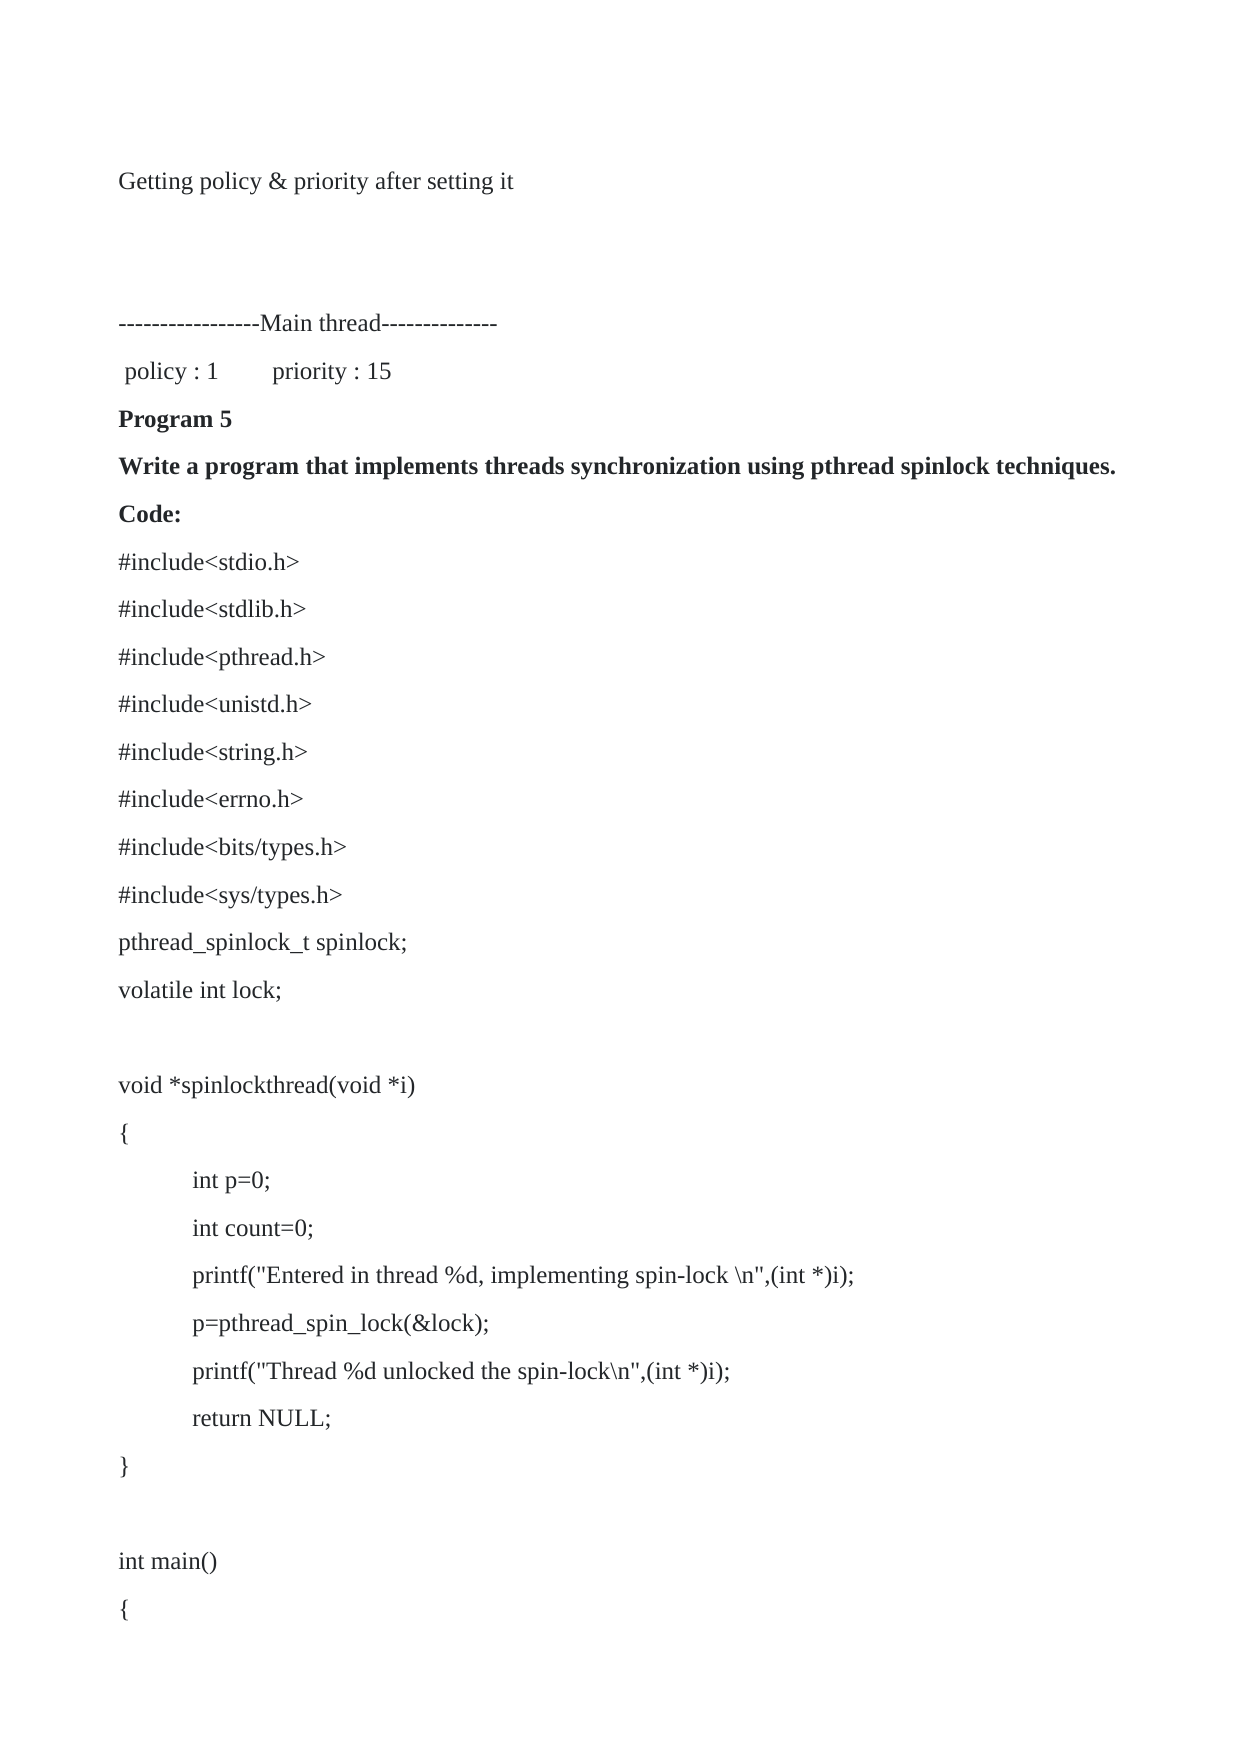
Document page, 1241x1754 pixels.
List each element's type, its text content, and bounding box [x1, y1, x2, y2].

text p=pthread_spin_lock(&lock); [118, 1308, 1122, 1337]
text #include<string.h> [118, 737, 1122, 766]
text int count=0; [118, 1213, 1122, 1242]
text return NULL; [118, 1403, 1122, 1432]
text { [118, 1118, 1122, 1147]
text Code: [118, 499, 1122, 528]
text Getting policy & priority after setting it [118, 166, 1122, 194]
text #include<unistd.h> [118, 689, 1122, 718]
text #include<sys/types.h> [118, 880, 1122, 908]
text #include<bits/types.h> [118, 832, 1122, 861]
text int main() [118, 1546, 1122, 1575]
text void *spinlockthread(void *i) [118, 1070, 1122, 1099]
text -----------------Main thread-------------- [118, 308, 1122, 337]
text Program 5 [118, 404, 1122, 432]
text volatile int lock; [118, 975, 1122, 1004]
text #include<stdio.h> [118, 547, 1122, 575]
text policy : 1 priority : 15 [118, 356, 1122, 385]
text Write a program that implements threads synchronization using pthread spinlock techniques. [118, 451, 1122, 480]
text int p=0; [118, 1165, 1122, 1194]
text printf("Thread %d unlocked the spin-lock\n",(int *)i); [118, 1356, 1122, 1384]
text } [118, 1451, 1122, 1480]
text #include<errno.h> [118, 784, 1122, 813]
text #include<stdlib.h> [118, 594, 1122, 623]
text #include<pthread.h> [118, 642, 1122, 671]
text printf("Entered in thread %d, implementing spin-lock \n",(int *)i); [118, 1261, 1122, 1289]
text { [118, 1594, 1122, 1623]
text pthread_spinlock_t spinlock; [118, 927, 1122, 956]
